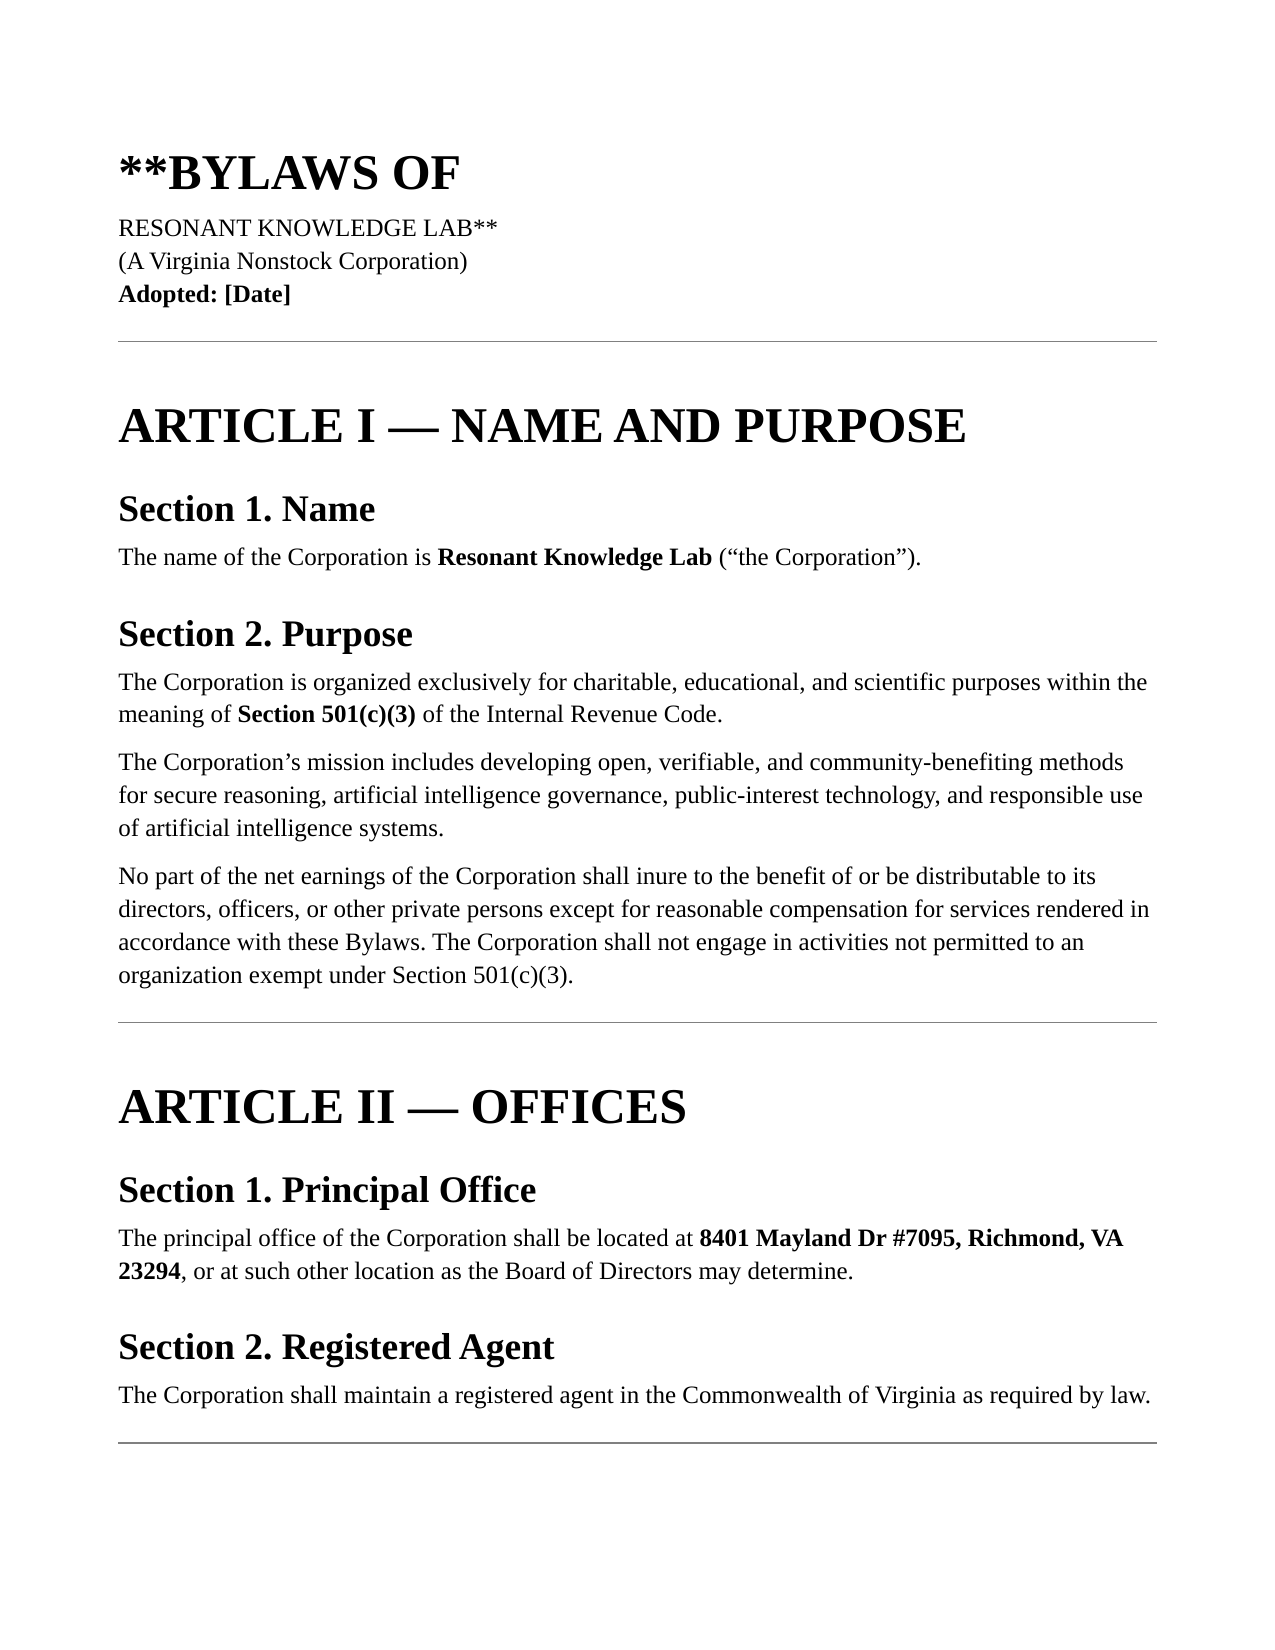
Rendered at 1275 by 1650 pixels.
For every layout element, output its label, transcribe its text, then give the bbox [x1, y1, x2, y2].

subtitle Section 1. Principal Office [118, 1168, 1157, 1211]
text RESONANT KNOWLEDGE LAB** (A Virginia Nonstock Corporation) Adopted: [Date] [118, 213, 1157, 308]
text The name of the Corporation is Resonant Knowledge Lab (“the Corporation”). [118, 542, 1157, 571]
subtitle **BYLAWS OF [118, 143, 1157, 201]
text The principal office of the Corporation shall be located at 8401 Mayland Dr #7095, Richmond, VA 23294, or at such other location as the Board of Directors may determine. [118, 1223, 1157, 1285]
text The Corporation shall maintain a registered agent in the Commonwealth of Virginia as required by law. [118, 1380, 1157, 1409]
text The Corporation’s mission includes developing open, verifiable, and community-benefiting methods for secure reasoning, artificial intelligence governance, public-interest technology, and responsible use of artificial intelligence systems. [118, 747, 1157, 842]
text The Corporation is organized exclusively for charitable, educational, and scientific purposes within the meaning of Section 501(c)(3) of the Internal Revenue Code. [118, 667, 1157, 728]
subtitle Section 2. Purpose [118, 611, 1157, 654]
subtitle Section 2. Registered Agent [118, 1325, 1157, 1368]
subtitle ARTICLE I — NAME AND PURPOSE [118, 396, 1157, 453]
subtitle ARTICLE II — OFFICES [118, 1077, 1157, 1134]
text No part of the net earnings of the Corporation shall inure to the benefit of or be distributable to its directors, officers, or other private persons except for reasonable compensation for services rendered in accordance with these Bylaws. The Corporation shall not engage in activities not permitted to an organization exempt under Section 501(c)(3). [118, 861, 1157, 989]
subtitle Section 1. Name [118, 487, 1157, 530]
